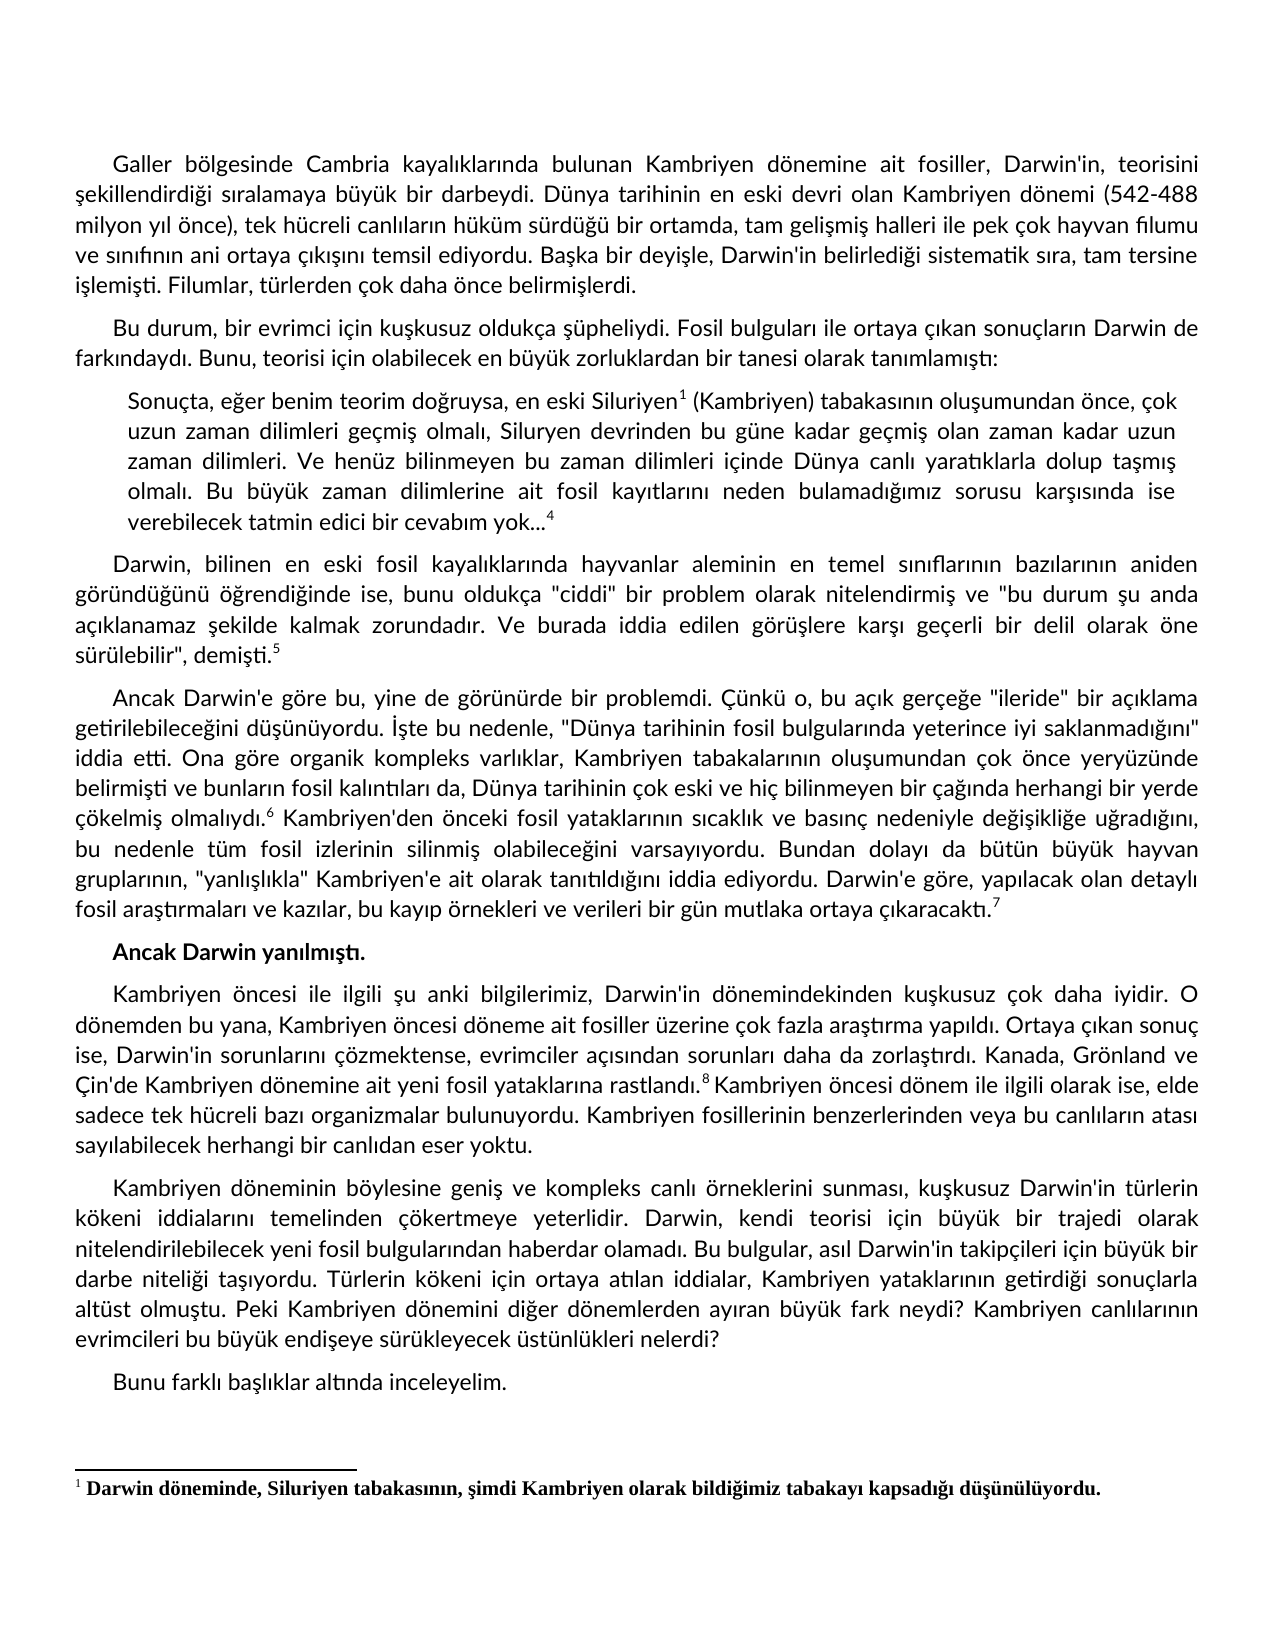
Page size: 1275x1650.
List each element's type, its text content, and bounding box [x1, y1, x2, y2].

text Bu durum, bir evrimci için kuşkusuz oldukça şüpheliydi. Fosil bulguları ile ortaya çıkan sonuçların Darwin de farkındaydı. Bunu, teorisi için olabilecek en büyük zorluklardan bir tanesi olarak tanımlamıştı: [75, 313, 1200, 371]
text Bunu farklı başlıklar altında inceleyelim. [75, 1368, 1200, 1395]
text Darwin döneminde, Siluriyen tabakasının, şimdi Kambriyen olarak bildiğimiz tabakayı kapsadığı düşünülüyordu. [75, 1476, 1200, 1500]
text Ancak Darwin'e göre bu, yine de görünürde bir problemdi. Çünkü o, bu açık gerçeğe "ileride" bir açıklama getirilebileceğini düşünüyordu. İşte bu nedenle, "Dünya tarihinin fosil bulgularında yeterince iyi saklanmadığını" iddia etti. Ona göre organik kompleks varlıklar, Kambriyen tabakalarının oluşumundan çok önce yeryüzünde belirmişti ve bunların fosil kalıntıları da, Dünya tarihinin çok eski ve hiç bilinmeyen bir çağında herhangi bir yerde çökelmiş olmalıydı.6 Kambriyen'den önceki fosil yataklarının sıcaklık ve basınç nedeniyle değişikliğe uğradığını, bu nedenle tüm fosil izlerinin silinmiş olabileceğini varsayıyordu. Bundan dolayı da bütün büyük hayvan gruplarının, "yanlışlıkla" Kambriyen'e ait olarak tanıtıldığını iddia ediyordu. Darwin'e göre, yapılacak olan detaylı fosil araştırmaları ve kazılar, bu kayıp örnekleri ve verileri bir gün mutlaka ortaya çıkaracaktı.7 [75, 683, 1200, 922]
text Sonuçta, eğer benim teorim doğruysa, en eski Siluriyen (Kambriyen) tabakasının oluşumundan önce, çok uzun zaman dilimleri geçmiş olmalı, Siluryen devrinden bu güne kadar geçmiş olan zaman kadar uzun zaman dilimleri. Ve henüz bilinmeyen bu zaman dilimleri içinde Dünya canlı yaratıklarla dolup taşmış olmalı. Bu büyük zaman dilimlerine ait fosil kayıtlarını neden bulamadığımız sorusu karşısında ise verebilecek tatmin edici bir cevabım yok...4 [127, 386, 1177, 535]
text Ancak Darwin yanılmıştı. [75, 937, 1200, 965]
text Darwin, bilinen en eski fosil kayalıklarında hayvanlar aleminin en temel sınıflarının bazılarının aniden göründüğünü öğrendiğinde ise, bunu oldukça "ciddi" bir problem olarak nitelendirmiş ve "bu durum şu anda açıklanamaz şekilde kalmak zorundadır. Ve burada iddia edilen görüşlere karşı geçerli bir delil olarak öne sürülebilir", demişti.5 [75, 550, 1200, 668]
text Galler bölgesinde Cambria kayalıklarında bulunan Kambriyen dönemine ait fosiller, Darwin'in, teorisini şekillendirdiği sıralamaya büyük bir darbeydi. Dünya tarihinin en eski devri olan Kambriyen dönemi (542-488 milyon yıl önce), tek hücreli canlıların hüküm sürdüğü bir ortamda, tam gelişmiş halleri ile pek çok hayvan filumu ve sınıfının ani ortaya çıkışını temsil ediyordu. Başka bir deyişle, Darwin'in belirlediği sistematik sıra, tam tersine işlemişti. Filumlar, türlerden çok daha önce belirmişlerdi. [75, 150, 1200, 298]
text Kambriyen döneminin böylesine geniş ve kompleks canlı örneklerini sunması, kuşkusuz Darwin'in türlerin kökeni iddialarını temelinden çökertmeye yeterlidir. Darwin, kendi teorisi için büyük bir trajedi olarak nitelendirilebilecek yeni fosil bulgularından haberdar olamadı. Bu bulgular, asıl Darwin'in takipçileri için büyük bir darbe niteliği taşıyordu. Türlerin kökeni için ortaya atılan iddialar, Kambriyen yataklarının getirdiği sonuçlarla altüst olmuştu. Peki Kambriyen dönemini diğer dönemlerden ayıran büyük fark neydi? Kambriyen canlılarının evrimcileri bu büyük endişeye sürükleyecek üstünlükleri nelerdi? [75, 1174, 1200, 1352]
text Kambriyen öncesi ile ilgili şu anki bilgilerimiz, Darwin'in dönemindekinden kuşkusuz çok daha iyidir. O dönemden bu yana, Kambriyen öncesi döneme ait fosiller üzerine çok fazla araştırma yapıldı. Ortaya çıkan sonuç ise, Darwin'in sorunlarını çözmektense, evrimciler açısından sorunları daha da zorlaştırdı. Kanada, Grönland ve Çin'de Kambriyen dönemine ait yeni fosil yataklarına rastlandı.8 Kambriyen öncesi dönem ile ilgili olarak ise, elde sadece tek hücreli bazı organizmalar bulunuyordu. Kambriyen fosillerinin benzerlerinden veya bu canlıların atası sayılabilecek herhangi bir canlıdan eser yoktu. [75, 980, 1200, 1159]
